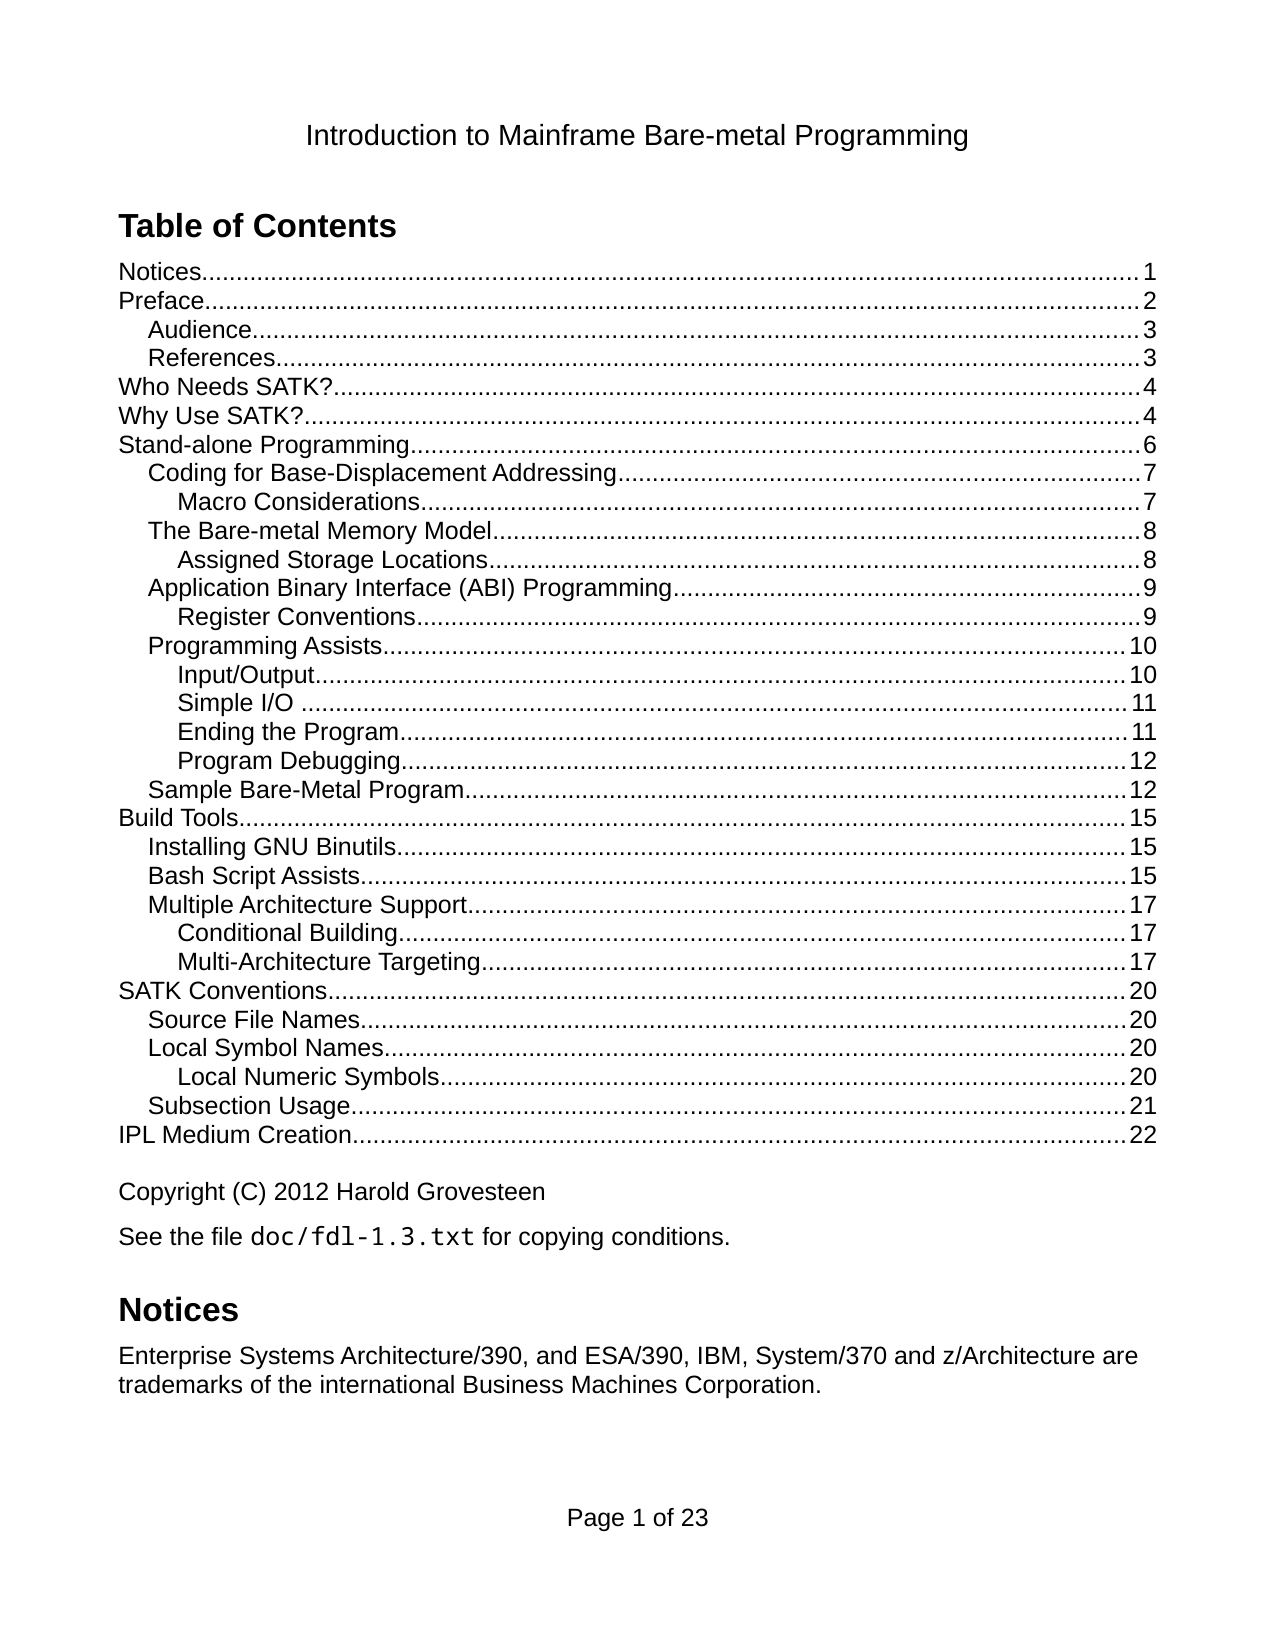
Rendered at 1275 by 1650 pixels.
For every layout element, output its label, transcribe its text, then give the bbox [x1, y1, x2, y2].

text Source File Names 20 [148, 1004, 1157, 1033]
text Audience 3 [148, 314, 1157, 343]
text Copyright (C) 2012 Harold Grovesteen [118, 1177, 1157, 1206]
text Preface 2 [118, 286, 1157, 314]
text Bash Script Assists 15 [148, 861, 1157, 889]
text Program Debugging 12 [177, 746, 1157, 774]
text The Bare-metal Memory Model 8 [148, 516, 1157, 544]
text Ending the Program 11 [177, 717, 1157, 746]
text Conditional Building 17 [177, 918, 1157, 947]
text Local Numeric Symbols 20 [177, 1062, 1157, 1091]
text Register Conventions 9 [177, 602, 1157, 631]
text Application Binary Interface (ABI) Programming 9 [148, 573, 1157, 602]
text Coding for Base-Displacement Addressing 7 [148, 458, 1157, 487]
subtitle Table of Contents [118, 206, 1157, 244]
text See the file doc/fdl-1.3.txt for copying conditions. [118, 1218, 1157, 1252]
text Programming Assists 10 [148, 631, 1157, 659]
text Why Use SATK? 4 [118, 401, 1157, 429]
text Assigned Storage Locations 8 [177, 544, 1157, 573]
text Local Symbol Names 20 [148, 1033, 1157, 1062]
subtitle Notices [118, 1290, 1157, 1328]
text Simple I/O 11 [177, 688, 1157, 717]
text Who Needs SATK? 4 [118, 372, 1157, 401]
text Sample Bare-Metal Program 12 [148, 774, 1157, 803]
text Installing GNU Binutils 15 [148, 832, 1157, 861]
text Multi-Architecture Targeting 17 [177, 947, 1157, 976]
text IPL Medium Creation 22 [118, 1119, 1157, 1148]
text Multiple Architecture Support 17 [148, 889, 1157, 918]
text Notices 1 [118, 257, 1157, 286]
text Build Tools 15 [118, 803, 1157, 832]
text SATK Conventions 20 [118, 976, 1157, 1004]
text Enterprise Systems Architecture/390, and ESA/390, IBM, System/370 and z/Architecture are trademarks of the international Business Machines Corporation. [118, 1341, 1157, 1398]
text Subsection Usage 21 [148, 1091, 1157, 1119]
text References 3 [148, 343, 1157, 372]
text Input/Output 10 [177, 659, 1157, 688]
text Stand-alone Programming 6 [118, 429, 1157, 458]
text Macro Considerations 7 [177, 487, 1157, 516]
